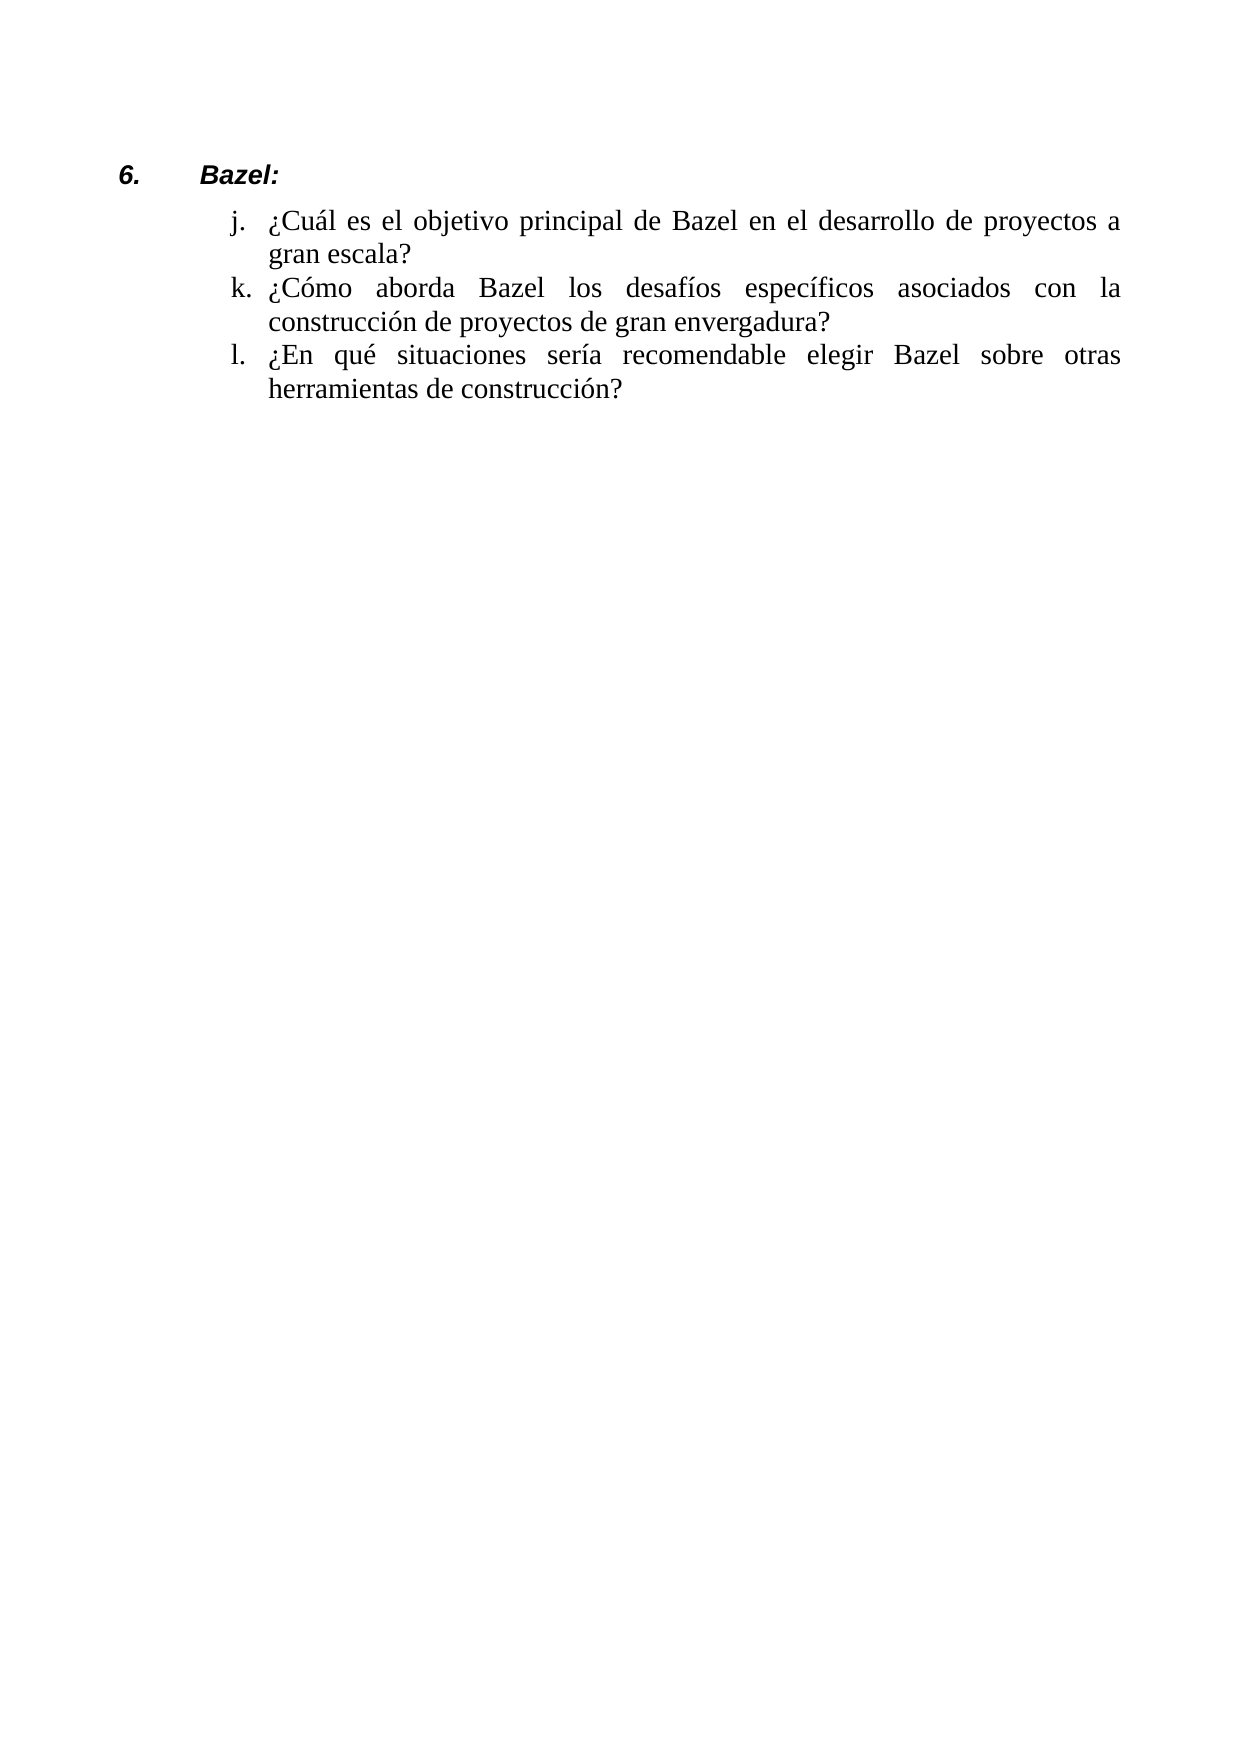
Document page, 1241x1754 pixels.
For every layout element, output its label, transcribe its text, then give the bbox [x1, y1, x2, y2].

list ¿Cómo aborda Bazel los desafíos específicos asociados con la construcción de proyectos de gran envergadura? [231, 270, 1122, 337]
list ¿Cuál es el objetivo principal de Bazel en el desarrollo de proyectos a gran escala? [231, 203, 1122, 270]
list ¿En qué situaciones sería recomendable elegir Bazel sobre otras herramientas de construcción? [231, 337, 1122, 404]
subtitle Bazel: [118, 159, 1122, 191]
